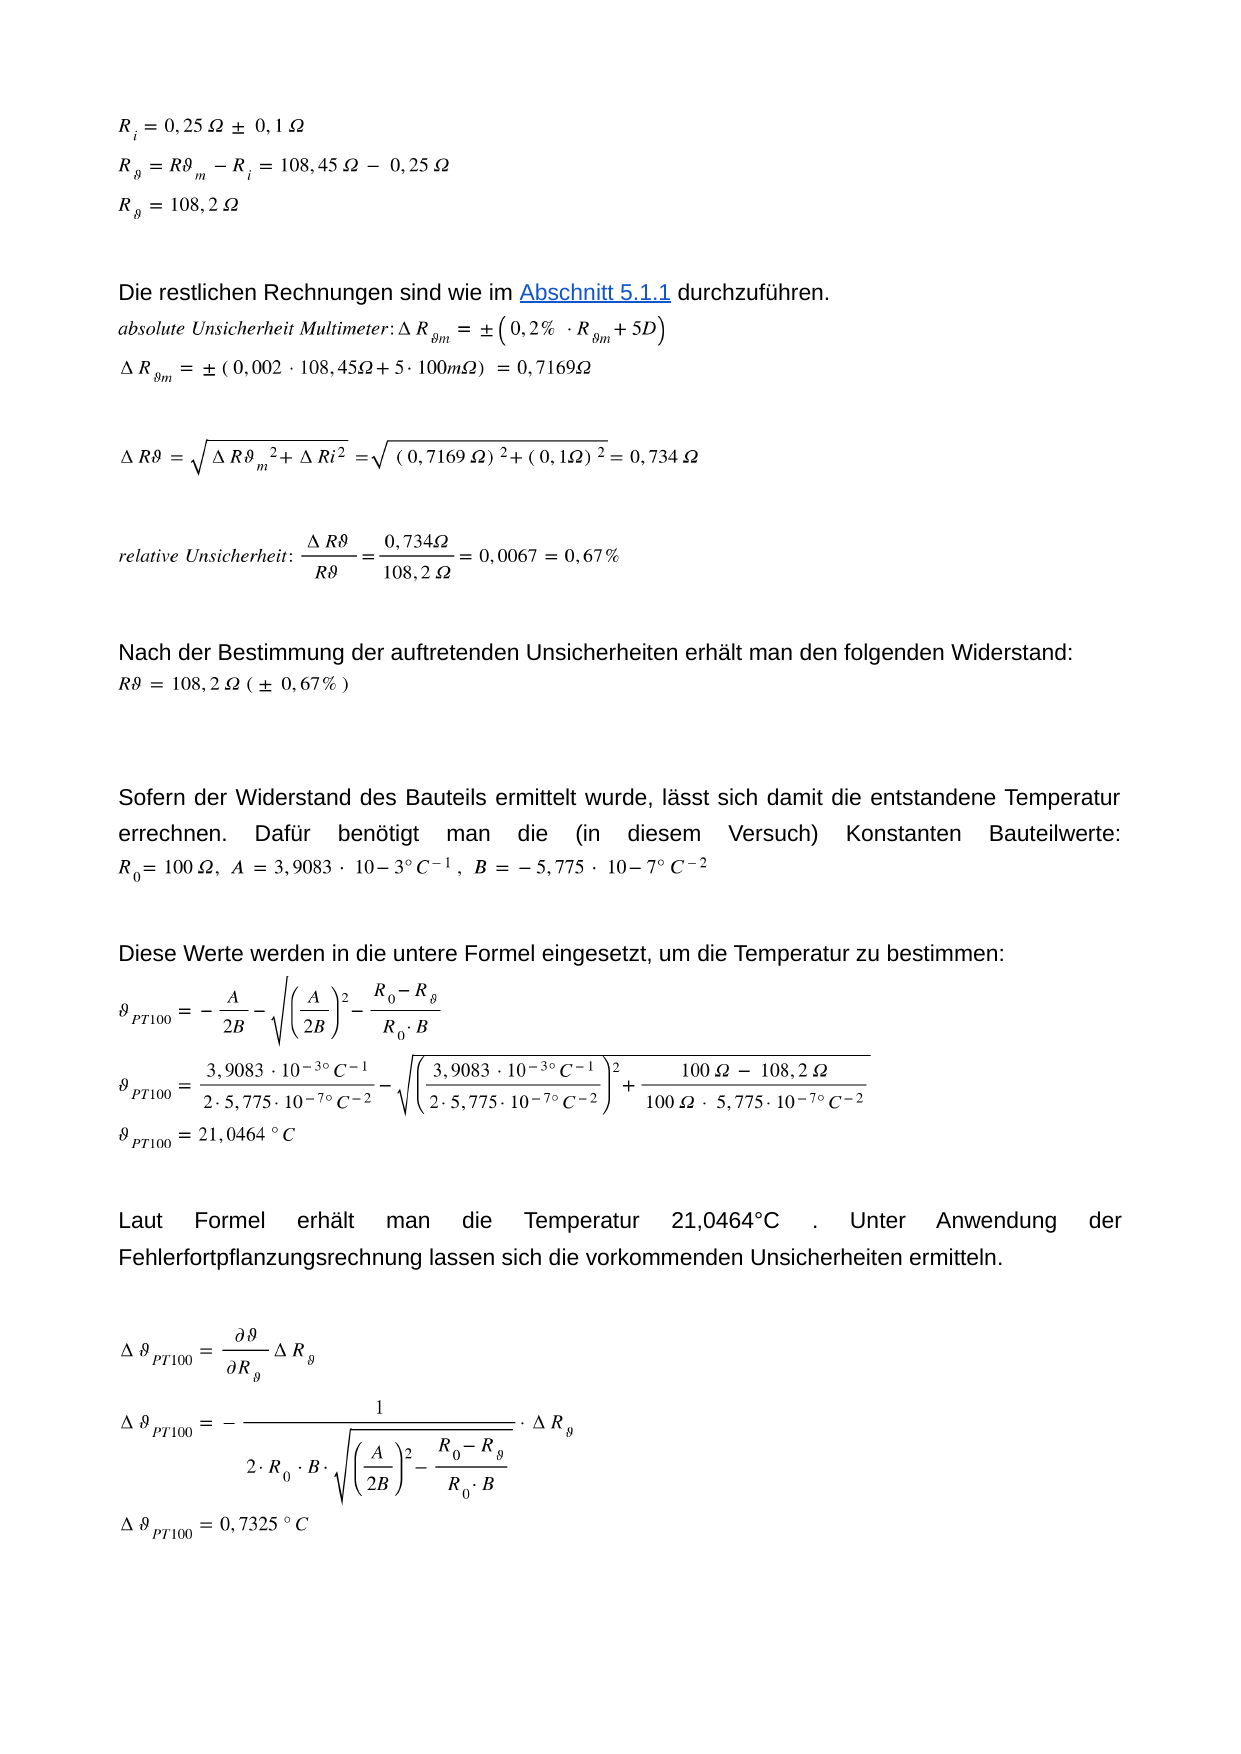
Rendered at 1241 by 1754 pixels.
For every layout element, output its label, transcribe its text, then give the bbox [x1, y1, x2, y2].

picture [118, 439, 699, 476]
text Diese Werte werden in die untere Formel eingesetzt, um die Temperatur zu bestimmen: [118, 939, 1122, 966]
picture [118, 316, 669, 382]
picture [118, 976, 871, 1148]
picture [118, 1328, 579, 1539]
text Laut Formel erhält man die Temperatur 21,0464°C . Unter Anwendung der Fehlerfortpflanzungsrechnung lassen sich die vorkommenden Unsicherheiten ermitteln. [118, 1206, 1122, 1271]
picture [118, 534, 629, 581]
picture [118, 676, 354, 693]
text Sofern der Widerstand des Bauteils ermittelt wurde, lässt sich damit die entstandene Temperatur errechnen. Dafür benötigt man die (in diesem Versuch) Konstanten Bauteilwerte: [118, 784, 1122, 881]
picture [118, 857, 707, 882]
text Die restlichen Rechnungen sind wie im Abschnitt 5.1.1 durchzuführen. [118, 277, 1122, 305]
picture [118, 118, 455, 219]
text Nach der Bestimmung der auftretenden Unsicherheiten erhält man den folgenden Widerstand: [118, 639, 1122, 692]
